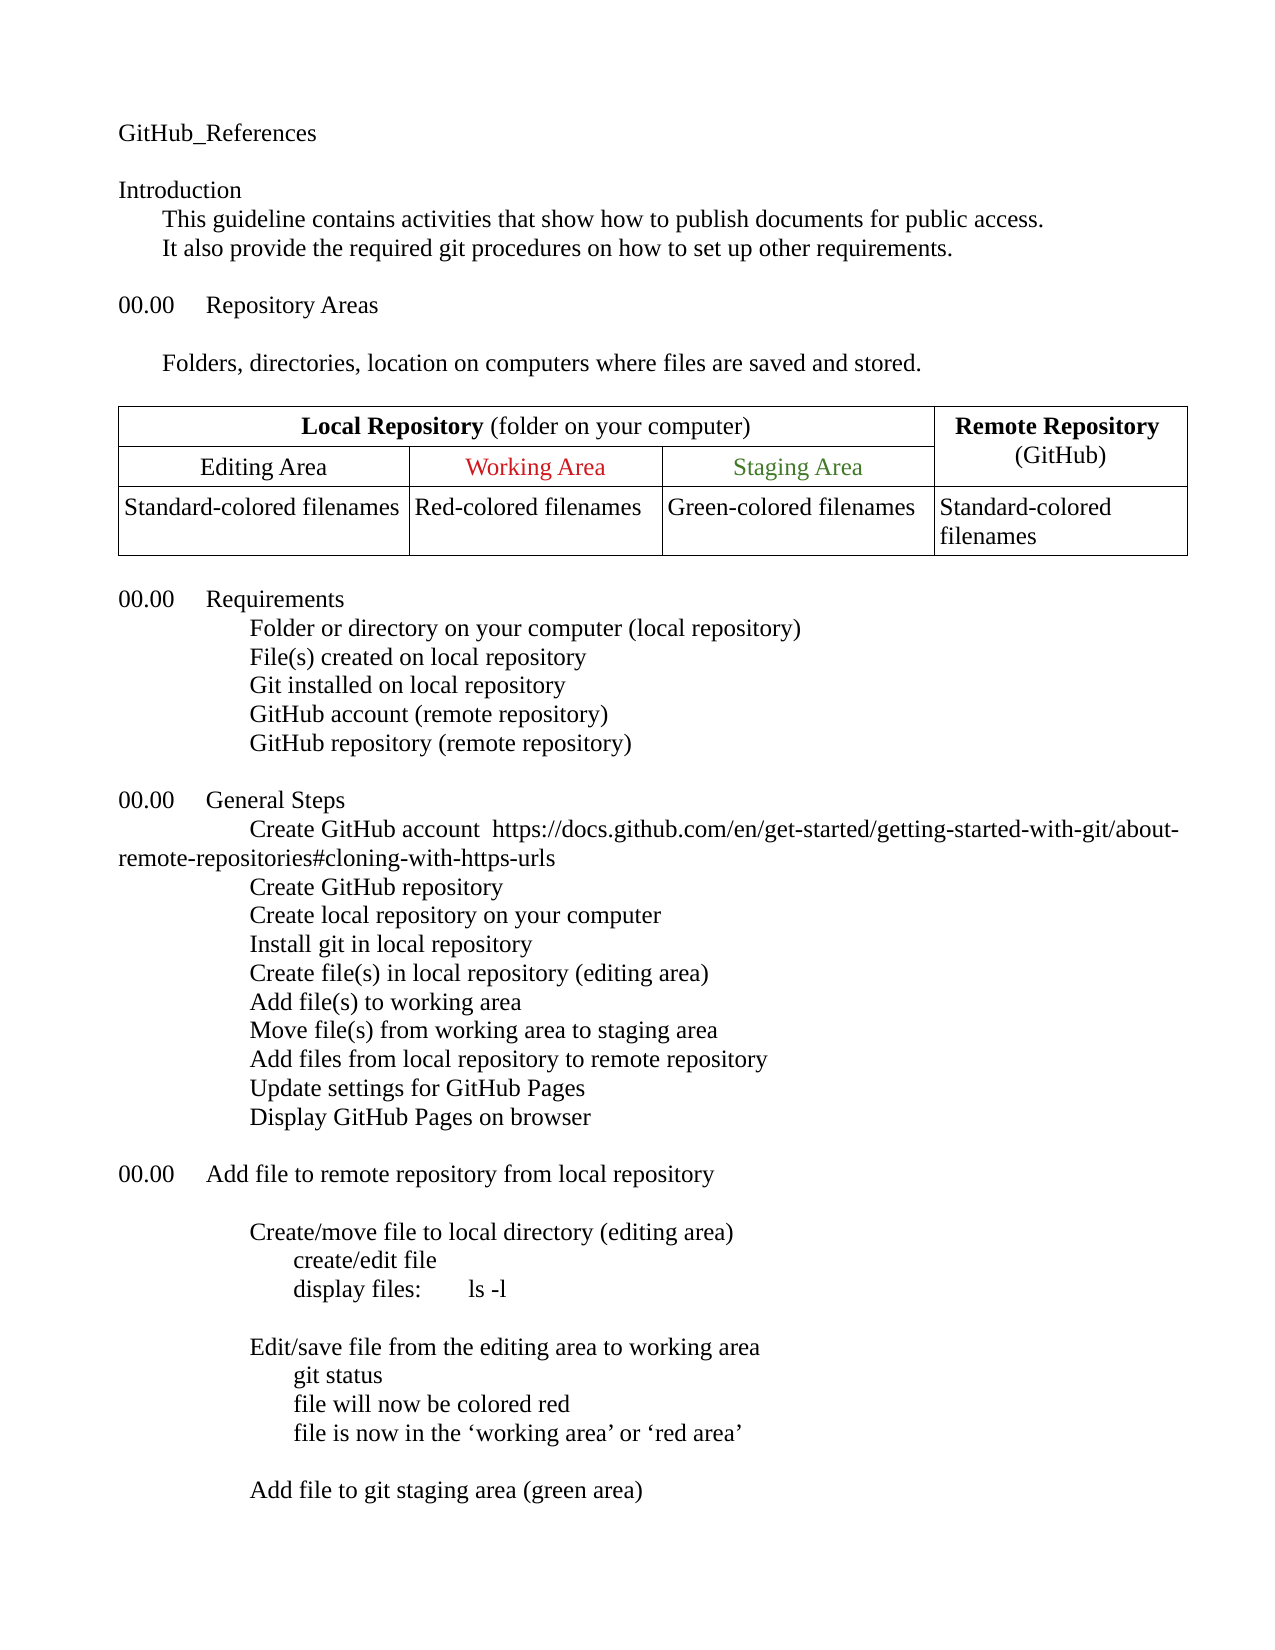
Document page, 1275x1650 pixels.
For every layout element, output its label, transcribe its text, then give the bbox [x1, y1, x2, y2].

table_header Remote Repository (GitHub) [935, 407, 1187, 486]
text It also provide the required git procedures on how to set up other requirements. [118, 233, 1206, 262]
text This guideline contains activities that show how to publish documents for public access. [118, 204, 1206, 233]
text Create GitHub repository [118, 872, 1206, 900]
table_cell Green-colored filenames [663, 487, 934, 555]
text File(s) created on local repository [118, 642, 1206, 670]
text create/edit file [118, 1245, 1206, 1274]
text GitHub_References [118, 118, 1206, 147]
text Add file(s) to working area [118, 987, 1206, 1015]
text Add file to git staging area (green area) [118, 1475, 1206, 1504]
table_cell Working Area [410, 447, 662, 486]
table_cell Editing Area [119, 447, 409, 486]
text Introduction [118, 176, 1206, 204]
table_cell Standard-colored filenames [119, 487, 409, 555]
text file is now in the ‘working area’ or ‘red area’ [118, 1418, 1206, 1447]
text Edit/save file from the editing area to working area [118, 1332, 1206, 1360]
text 00.00 General Steps [118, 785, 1206, 814]
text Folder or directory on your computer (local repository) [118, 613, 1206, 642]
table_cell Staging Area [663, 447, 934, 486]
text GitHub account (remote repository) [118, 699, 1206, 728]
text Display GitHub Pages on browser [118, 1102, 1206, 1130]
text Install git in local repository [118, 929, 1206, 958]
text display files: ls -l [118, 1274, 1206, 1303]
text Update settings for GitHub Pages [118, 1073, 1206, 1102]
text Folders, directories, location on computers where files are saved and stored. [118, 348, 1206, 377]
text file will now be colored red [118, 1389, 1206, 1418]
text Create GitHub account https://docs.github.com/en/get-started/getting-started-with-git/about-remote-repositories#cloning-with-https-urls [118, 814, 1206, 872]
table_cell Red-colored filenames [410, 487, 662, 555]
text 00.00 Add file to remote repository from local repository [118, 1159, 1206, 1188]
table_cell Standard-colored filenames [935, 487, 1187, 555]
text Create file(s) in local repository (editing area) [118, 958, 1206, 987]
text git status [118, 1360, 1206, 1389]
text Move file(s) from working area to staging area [118, 1015, 1206, 1044]
text GitHub repository (remote repository) [118, 728, 1206, 757]
text Create local repository on your computer [118, 900, 1206, 929]
text Add files from local repository to remote repository [118, 1044, 1206, 1073]
text Create/move file to local directory (editing area) [118, 1217, 1206, 1245]
text 00.00 Requirements [118, 584, 1206, 613]
text Git installed on local repository [118, 670, 1206, 699]
text 00.00 Repository Areas [118, 291, 1206, 319]
table_header Local Repository (folder on your computer) [119, 407, 934, 446]
